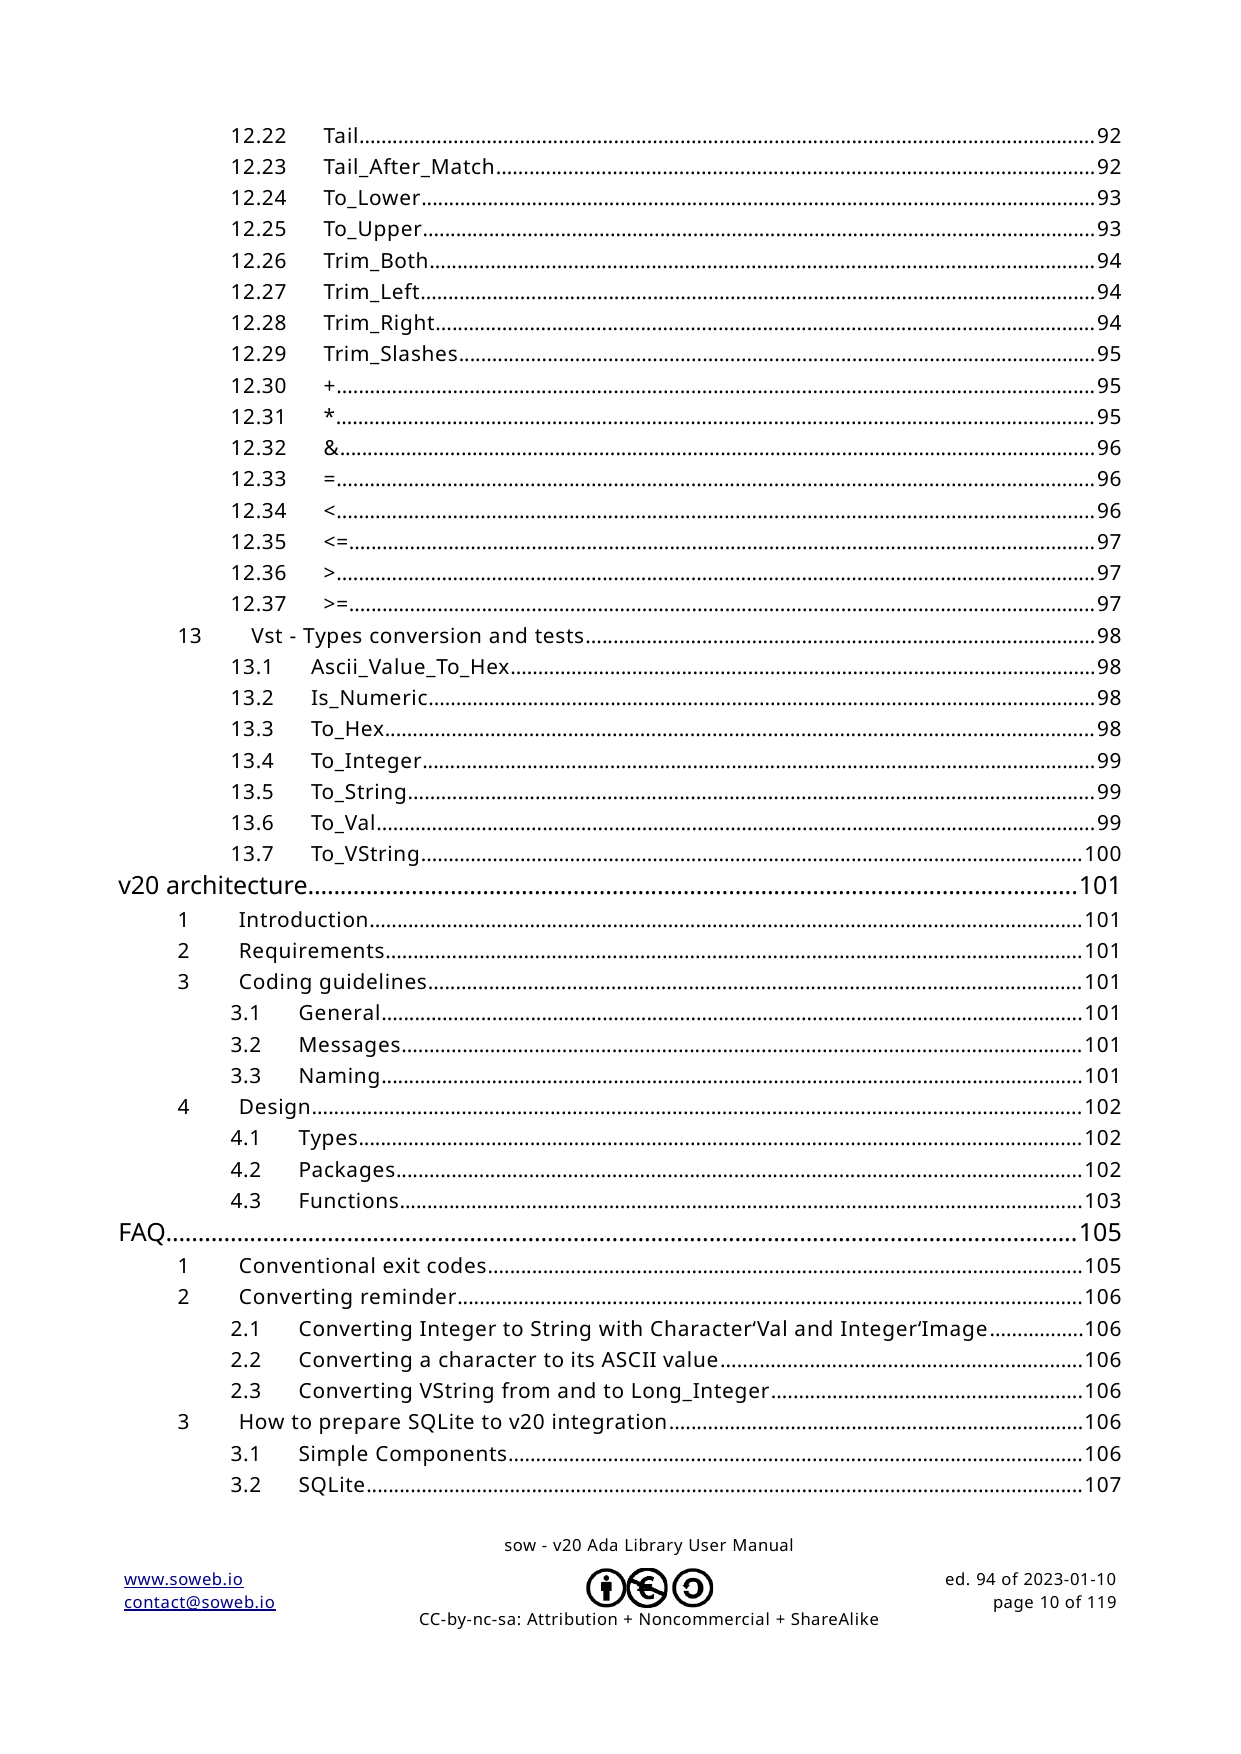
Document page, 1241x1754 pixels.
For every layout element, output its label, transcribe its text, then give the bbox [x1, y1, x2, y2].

text 12.29 Trim_Slashes 95 [230, 337, 1122, 368]
text 12.36 > 97 [230, 556, 1122, 587]
text 3.2 Messages 101 [230, 1027, 1122, 1058]
text 12.24 To_Lower 93 [230, 181, 1122, 212]
text 4.3 Functions 103 [230, 1183, 1122, 1214]
text FAQ 105 [118, 1214, 1122, 1248]
text 13.2 Is_Numeric 98 [230, 681, 1122, 712]
text 13.6 To_Val 99 [230, 806, 1122, 837]
text 3.1 Simple Components 106 [230, 1436, 1122, 1467]
text 13.7 To_VString 100 [230, 837, 1122, 868]
text 13 Vst - Types conversion and tests 98 [177, 618, 1122, 649]
text 12.30 + 95 [230, 368, 1122, 399]
text 2 Requirements 101 [177, 933, 1122, 964]
text 13.1 Ascii_Value_To_Hex 98 [230, 649, 1122, 681]
text 3 How to prepare SQLite to v20 integration 106 [177, 1405, 1122, 1436]
text 12.26 Trim_Both 94 [230, 243, 1122, 274]
text 3.1 General 101 [230, 996, 1122, 1027]
text 1 Introduction 101 [177, 902, 1122, 933]
text 12.22 Tail 92 [230, 118, 1122, 149]
text 3 Coding guidelines 101 [177, 964, 1122, 996]
text 13.4 To_Integer 99 [230, 743, 1122, 774]
text 12.27 Trim_Left 94 [230, 274, 1122, 306]
text 12.31 * 95 [230, 399, 1122, 431]
text 12.34 < 96 [230, 493, 1122, 524]
text 2 Converting reminder 106 [177, 1280, 1122, 1311]
text v20 architecture 101 [118, 868, 1122, 902]
text 2.1 Converting Integer to String with Character‘Val and Integer‘Image 106 [230, 1311, 1122, 1342]
text 13.5 To_String 99 [230, 774, 1122, 806]
picture [585, 1568, 668, 1608]
text 12.25 To_Upper 93 [230, 212, 1122, 243]
text 12.33 = 96 [230, 462, 1122, 493]
text 12.35 <= 97 [230, 524, 1122, 556]
text 3.2 SQLite 107 [230, 1467, 1122, 1498]
text 2.2 Converting a character to its ASCII value 106 [230, 1342, 1122, 1373]
picture [672, 1568, 714, 1608]
text 12.37 >= 97 [230, 587, 1122, 618]
text 3.3 Naming 101 [230, 1058, 1122, 1089]
text 4.2 Packages 102 [230, 1152, 1122, 1183]
text 4 Design 102 [177, 1089, 1122, 1121]
text 13.3 To_Hex 98 [230, 712, 1122, 743]
text 12.32 & 96 [230, 431, 1122, 462]
text 12.23 Tail_After_Match 92 [230, 149, 1122, 181]
text 12.28 Trim_Right 94 [230, 306, 1122, 337]
text 2.3 Converting VString from and to Long_Integer 106 [230, 1373, 1122, 1405]
text 4.1 Types 102 [230, 1121, 1122, 1152]
text 1 Conventional exit codes 105 [177, 1248, 1122, 1280]
